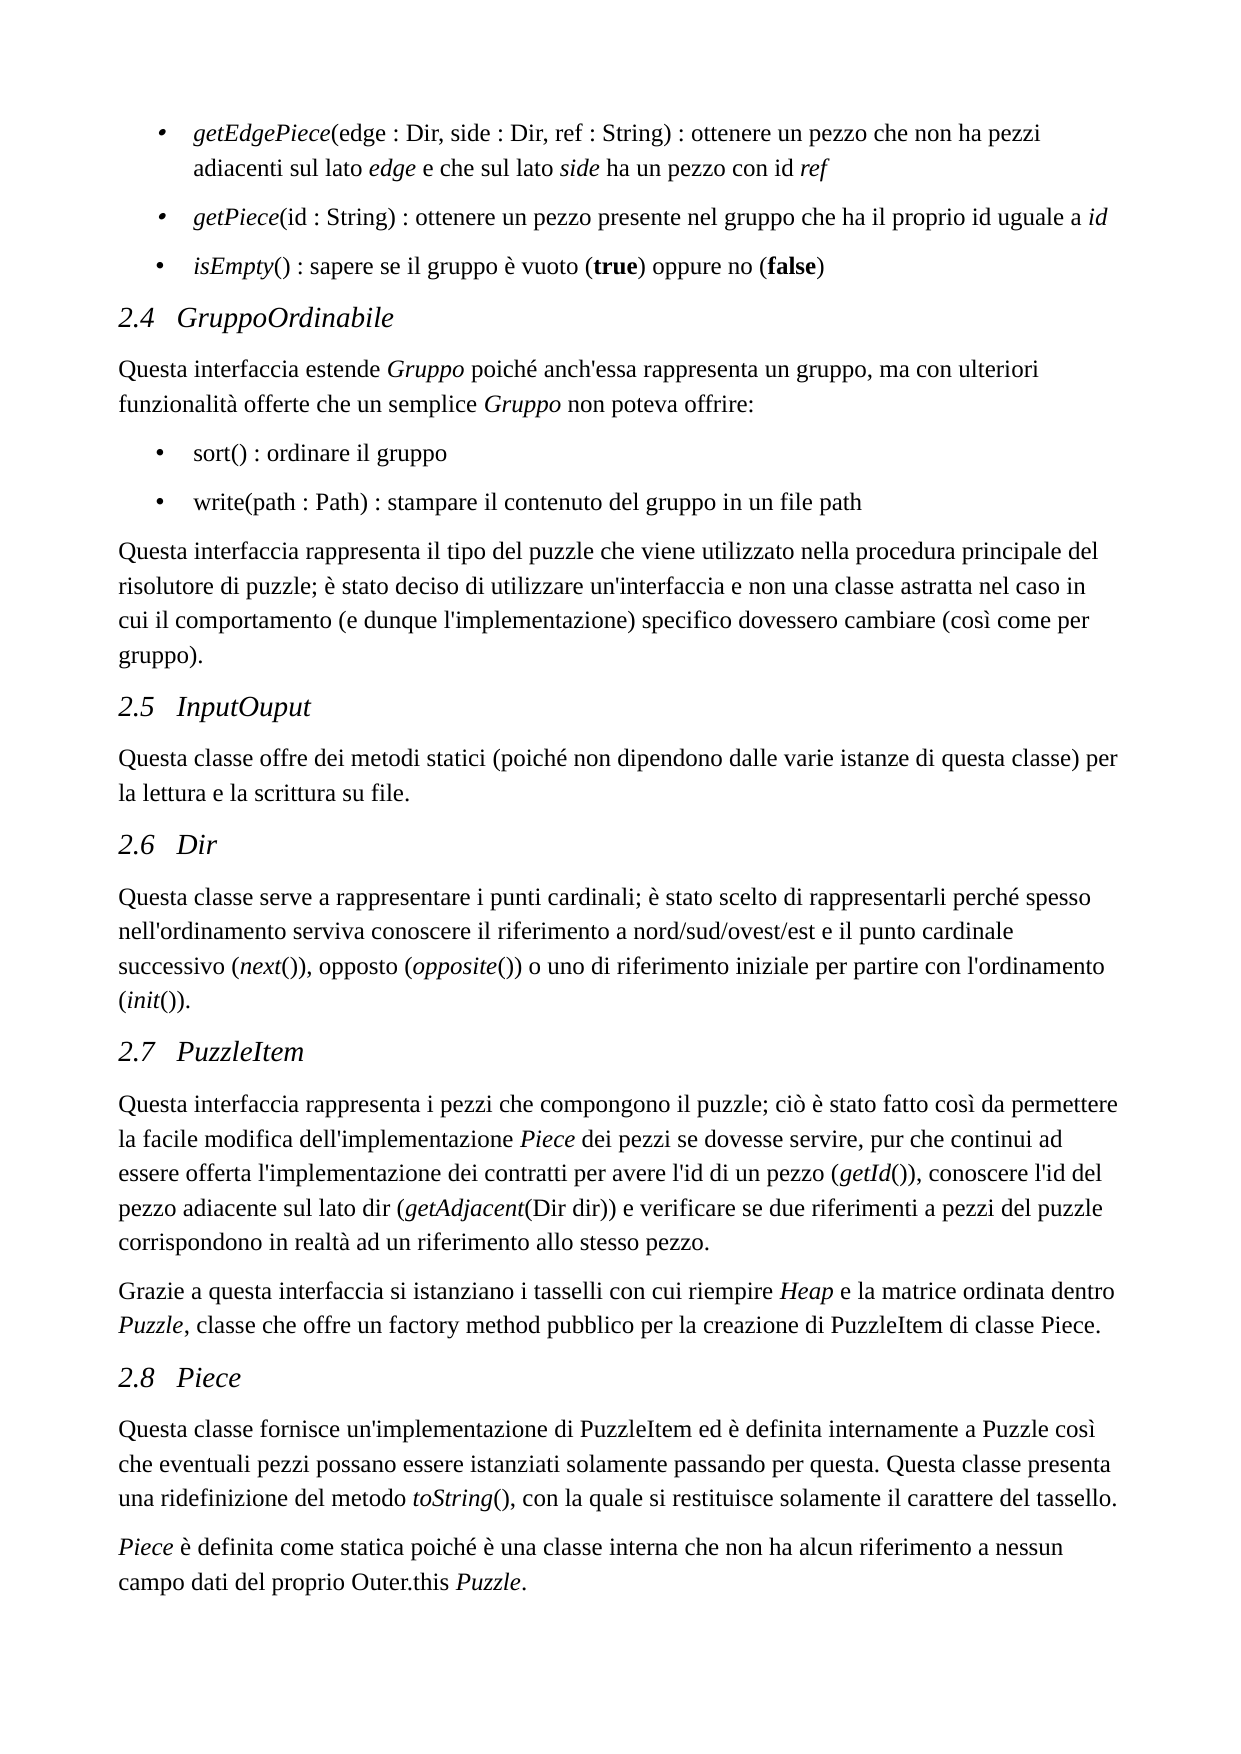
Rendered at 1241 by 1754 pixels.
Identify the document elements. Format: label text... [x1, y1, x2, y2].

text Questa interfaccia rappresenta il tipo del puzzle che viene utilizzato nella procedura principale del risolutore di puzzle; è stato deciso di utilizzare un'interfaccia e non una classe astratta nel caso in cui il comportamento (e dunque l'implementazione) specifico dovessero cambiare (così come per gruppo). [118, 536, 1122, 668]
text 2.7 PuzzleItem [118, 1034, 1122, 1068]
text Grazie a questa interfaccia si istanziano i tasselli con cui riempire Heap e la matrice ordinata dentro Puzzle, classe che offre un factory method pubblico per la creazione di PuzzleItem di classe Piece. [118, 1276, 1122, 1339]
text Piece è definita come statica poiché è una classe interna che non ha alcun riferimento a nessun campo dati del proprio Outer.this Puzzle. [118, 1532, 1122, 1596]
list sort() : ordinare il gruppo [156, 438, 1122, 467]
text 2.4 GruppoOrdinabile [118, 300, 1122, 333]
text Questa classe fornisce un'implementazione di PuzzleItem ed è definita internamente a Puzzle così che eventuali pezzi possano essere istanziati solamente passando per questa. Questa classe presenta una ridefinizione del metodo toString(), con la quale si restituisce solamente il carattere del tassello. [118, 1414, 1122, 1512]
text Questa classe offre dei metodi statici (poiché non dipendono dalle varie istanze di questa classe) per la lettura e la scrittura su file. [118, 743, 1122, 807]
list getEdgePiece(edge : Dir, side : Dir, ref : String) : ottenere un pezzo che non ha pezzi adiacenti sul lato edge e che sul lato side ha un pezzo con id ref [156, 118, 1122, 181]
list write(path : Path) : stampare il contenuto del gruppo in un file path [156, 487, 1122, 516]
text Questa interfaccia estende Gruppo poiché anch'essa rappresenta un gruppo, ma con ulteriori funzionalità offerte che un semplice Gruppo non poteva offrire: [118, 354, 1122, 418]
text 2.5 InputOuput [118, 689, 1122, 722]
text 2.6 Dir [118, 827, 1122, 861]
list getPiece(id : String) : ottenere un pezzo presente nel gruppo che ha il proprio id uguale a id [156, 202, 1122, 230]
text 2.8 Piece [118, 1360, 1122, 1393]
text Questa classe serve a rappresentare i punti cardinali; è stato scelto di rappresentarli perché spesso nell'ordinamento serviva conoscere il riferimento a nord/sud/ovest/est e il punto cardinale successivo (next()), opposto (opposite()) o uno di riferimento iniziale per partire con l'ordinamento (init()). [118, 882, 1122, 1014]
list isEmpty() : sapere se il gruppo è vuoto (true) oppure no (false) [156, 251, 1122, 279]
text Questa interfaccia rappresenta i pezzi che compongono il puzzle; ciò è stato fatto così da permettere la facile modifica dell'implementazione Piece dei pezzi se dovesse servire, pur che continui ad essere offerta l'implementazione dei contratti per avere l'id di un pezzo (getId()), conoscere l'id del pezzo adiacente sul lato dir (getAdjacent(Dir dir)) e verificare se due riferimenti a pezzi del puzzle corrispondono in realtà ad un riferimento allo stesso pezzo. [118, 1089, 1122, 1256]
